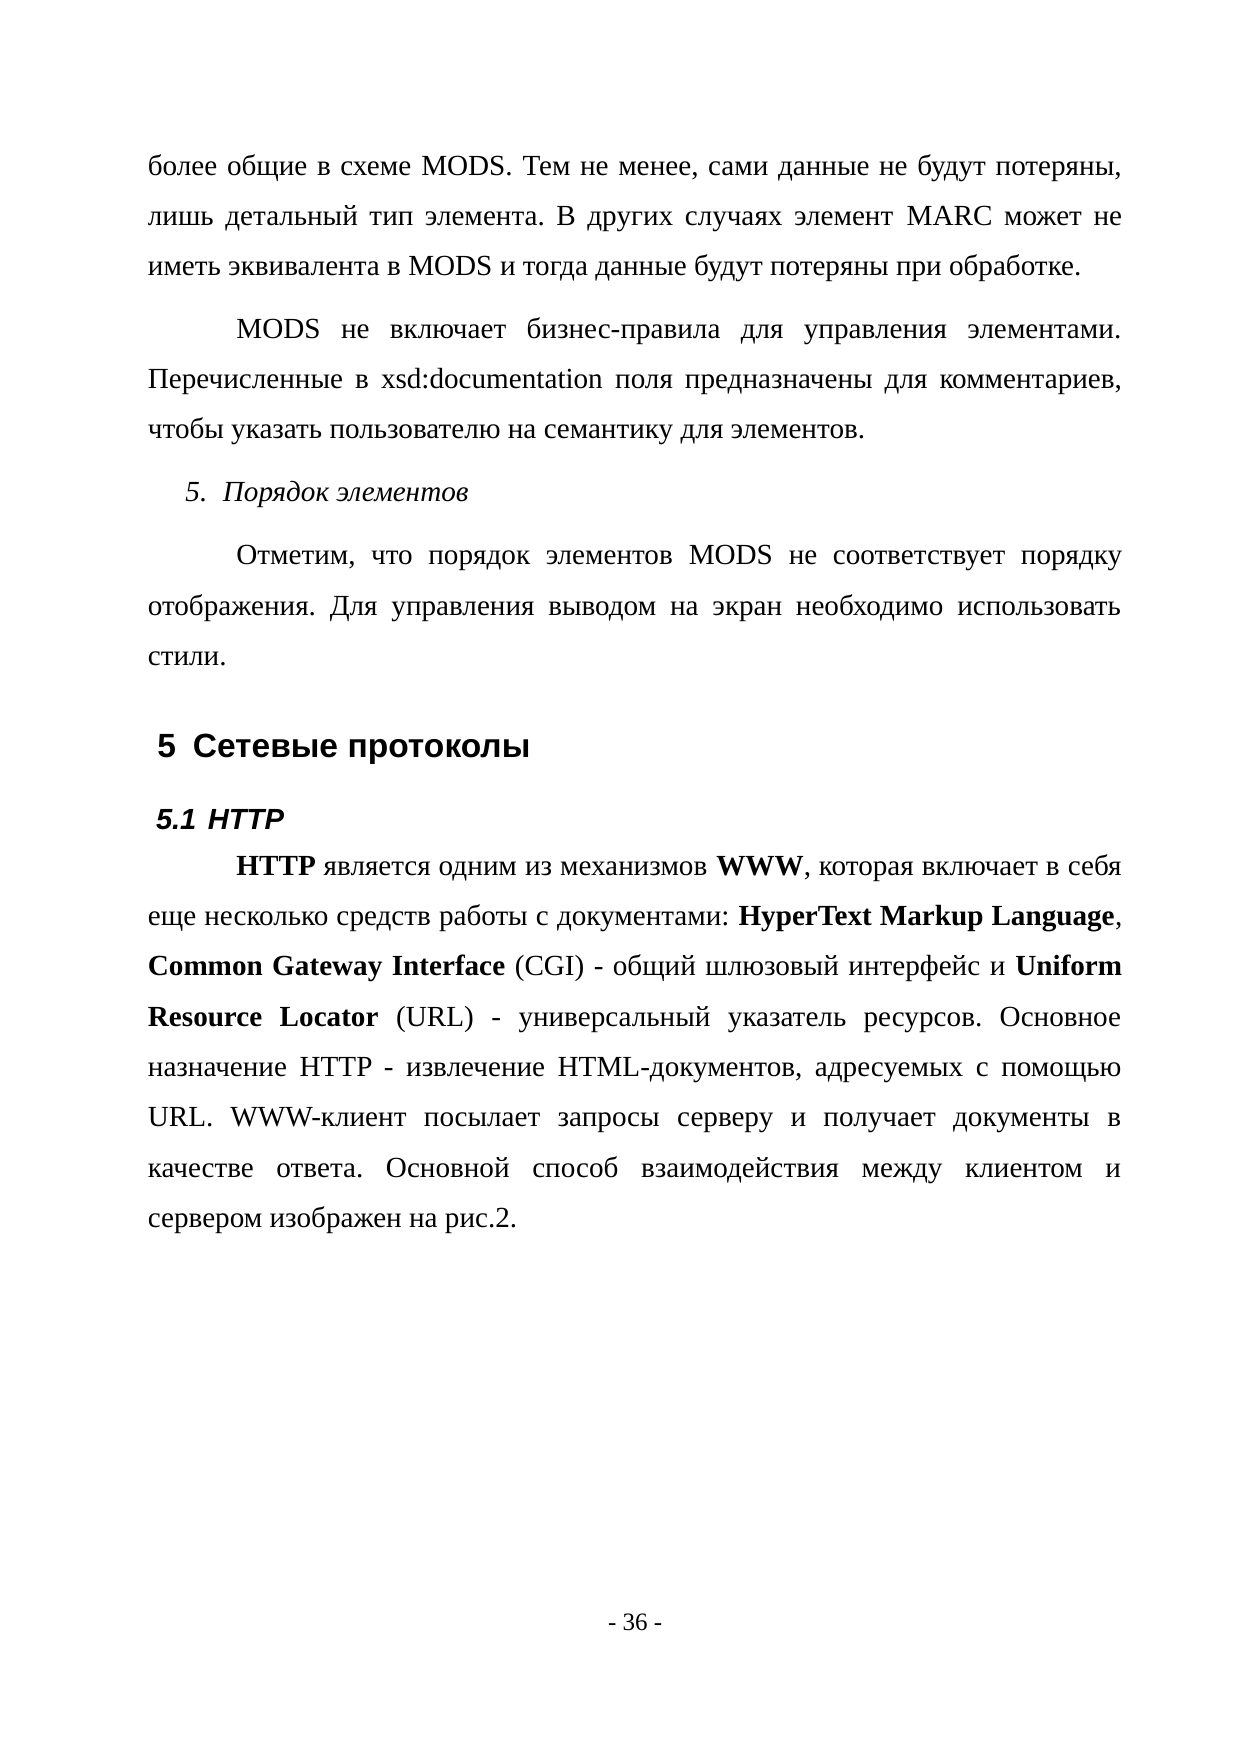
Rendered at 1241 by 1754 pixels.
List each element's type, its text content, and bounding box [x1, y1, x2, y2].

list Порядок элементов [185, 474, 1122, 508]
subtitle Сетевые протоколы [148, 726, 1122, 764]
text Отметим, что порядок элементов MODS не соответствует порядку отображения. Для управления выводом на экран необходимо использовать стили. [148, 537, 1122, 671]
subtitle HTTP [148, 802, 1122, 835]
text MODS не включает бизнес-правила для управления элементами. Перечисленные в xsd:documentation поля предназначены для комментариев, чтобы указать пользователю на семантику для элементов. [148, 311, 1122, 445]
text более общие в схеме MODS. Тем не менее, сами данные не будут потеряны, лишь детальный тип элемента. В других случаях элемент MARC может не иметь эквивалента в MODS и тогда данные будут потеряны при обработке. [148, 148, 1122, 282]
text HTTP является одним из механизмов WWW, которая включает в себя еще несколько средств работы с документами: HyperText Markup Language, Common Gateway Interface (CGI) - общий шлюзовый интерфейс и Uniform Resource Locator (URL) - универсальный указатель ресурсов. Основное назначение HTTP - извлечение HTML-документов, адресуемых с помощью URL. WWW-клиент посылает запросы серверу и получает документы в качестве ответа. Основной способ взаимодействия между клиентом и сервером изображен на рис.2. [148, 848, 1122, 1234]
